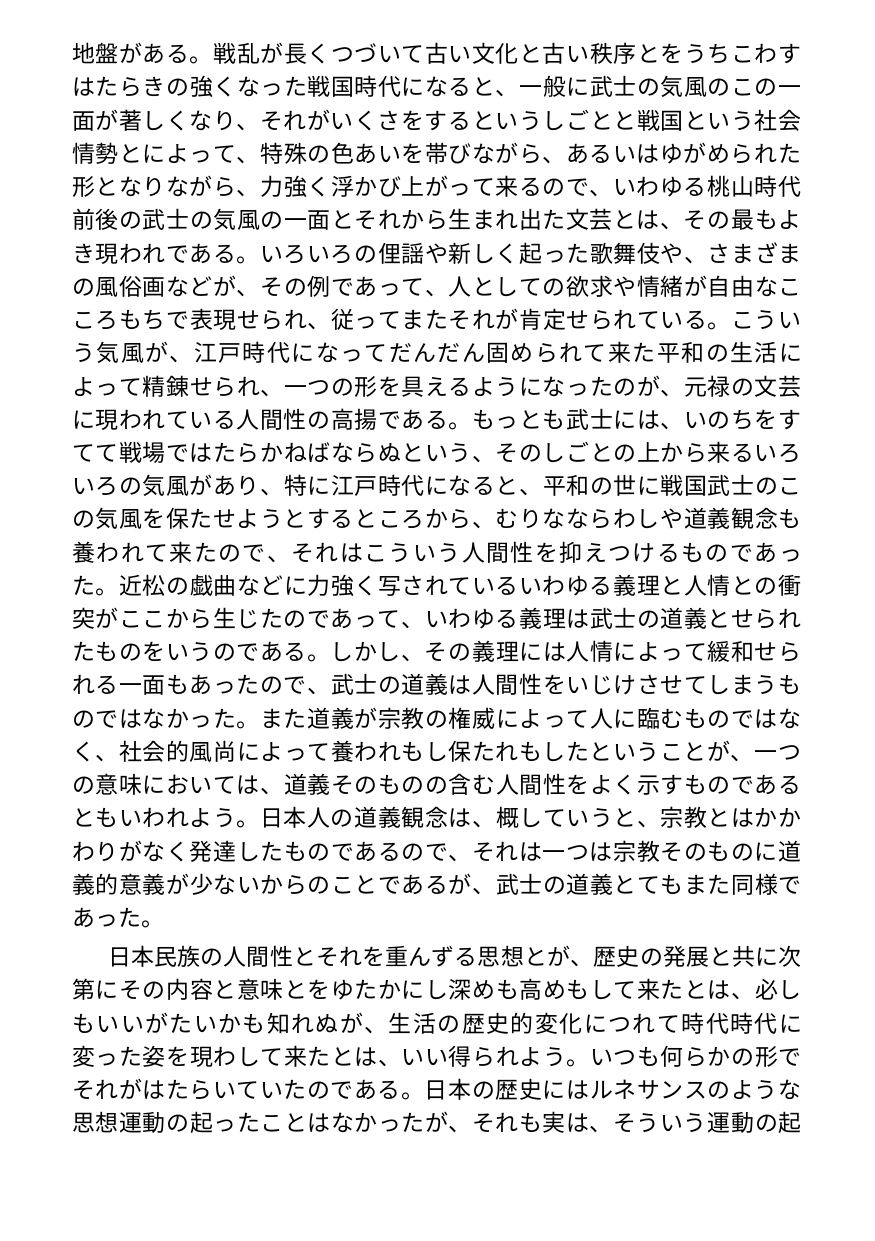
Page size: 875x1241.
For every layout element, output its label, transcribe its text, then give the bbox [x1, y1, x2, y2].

text 地盤がある。戦乱が長くつづいて古い文化と古い秩序とをうちこわすはたらきの強くなった戦国時代になると、一般に武士の気風のこの一面が著しくなり、それがいくさをするというしごとと戦国という社会情勢とによって、特殊の色あいを帯びながら、あるいはゆがめられた形となりながら、力強く浮かび上がって来るので、いわゆる桃山時代前後の武士の気風の一面とそれから生まれ出た文芸とは、その最もよき現われである。いろいろの俚謡や新しく起った歌舞伎や、さまざまの風俗画などが、その例であって、人としての欲求や情緒が自由なこころもちで表現せられ、従ってまたそれが肯定せられている。こういう気風が、江戸時代になってだんだん固められて来た平和の生活によって精錬せられ、一つの形を具えるようになったのが、元禄の文芸に現われている人間性の高揚である。もっとも武士には、いのちをすてて戦場ではたらかねばならぬという、そのしごとの上から来るいろいろの気風があり、特に江戸時代になると、平和の世に戦国武士のこの気風を保たせようとするところから、むりなならわしや道義観念も養われて来たので、それはこういう人間性を抑えつけるものであった。近松の戯曲などに力強く写されているいわゆる義理と人情との衝突がここから生じたのであって、いわゆる義理は武士の道義とせられたものをいうのである。しかし、その義理には人情によって緩和せられる一面もあったので、武士の道義は人間性をいじけさせてしまうものではなかった。また道義が宗教の権威によって人に臨むものではなく、社会的風尚によって養われもし保たれもしたということが、一つの意味においては、道義そのものの含む人間性をよく示すものであるともいわれよう。日本人の道義観念は、概していうと、宗教とはかかわりがなく発達したものであるので、それは一つは宗教そのものに道義的意義が少ないからのことであるが、武士の道義とてもまた同様であった。 [72, 36, 802, 933]
text 日本民族の人間性とそれを重んずる思想とが、歴史の発展と共に次第にその内容と意味とをゆたかにし深めも高めもして来たとは、必しもいいがたいかも知れぬが、生活の歴史的変化につれて時代時代に変った姿を現わして来たとは、いい得られよう。いつも何らかの形でそれがはたらいていたのである。日本の歴史にはルネサンスのような思想運動の起ったことはなかったが、それも実は、そういう運動の起 [72, 939, 802, 1138]
